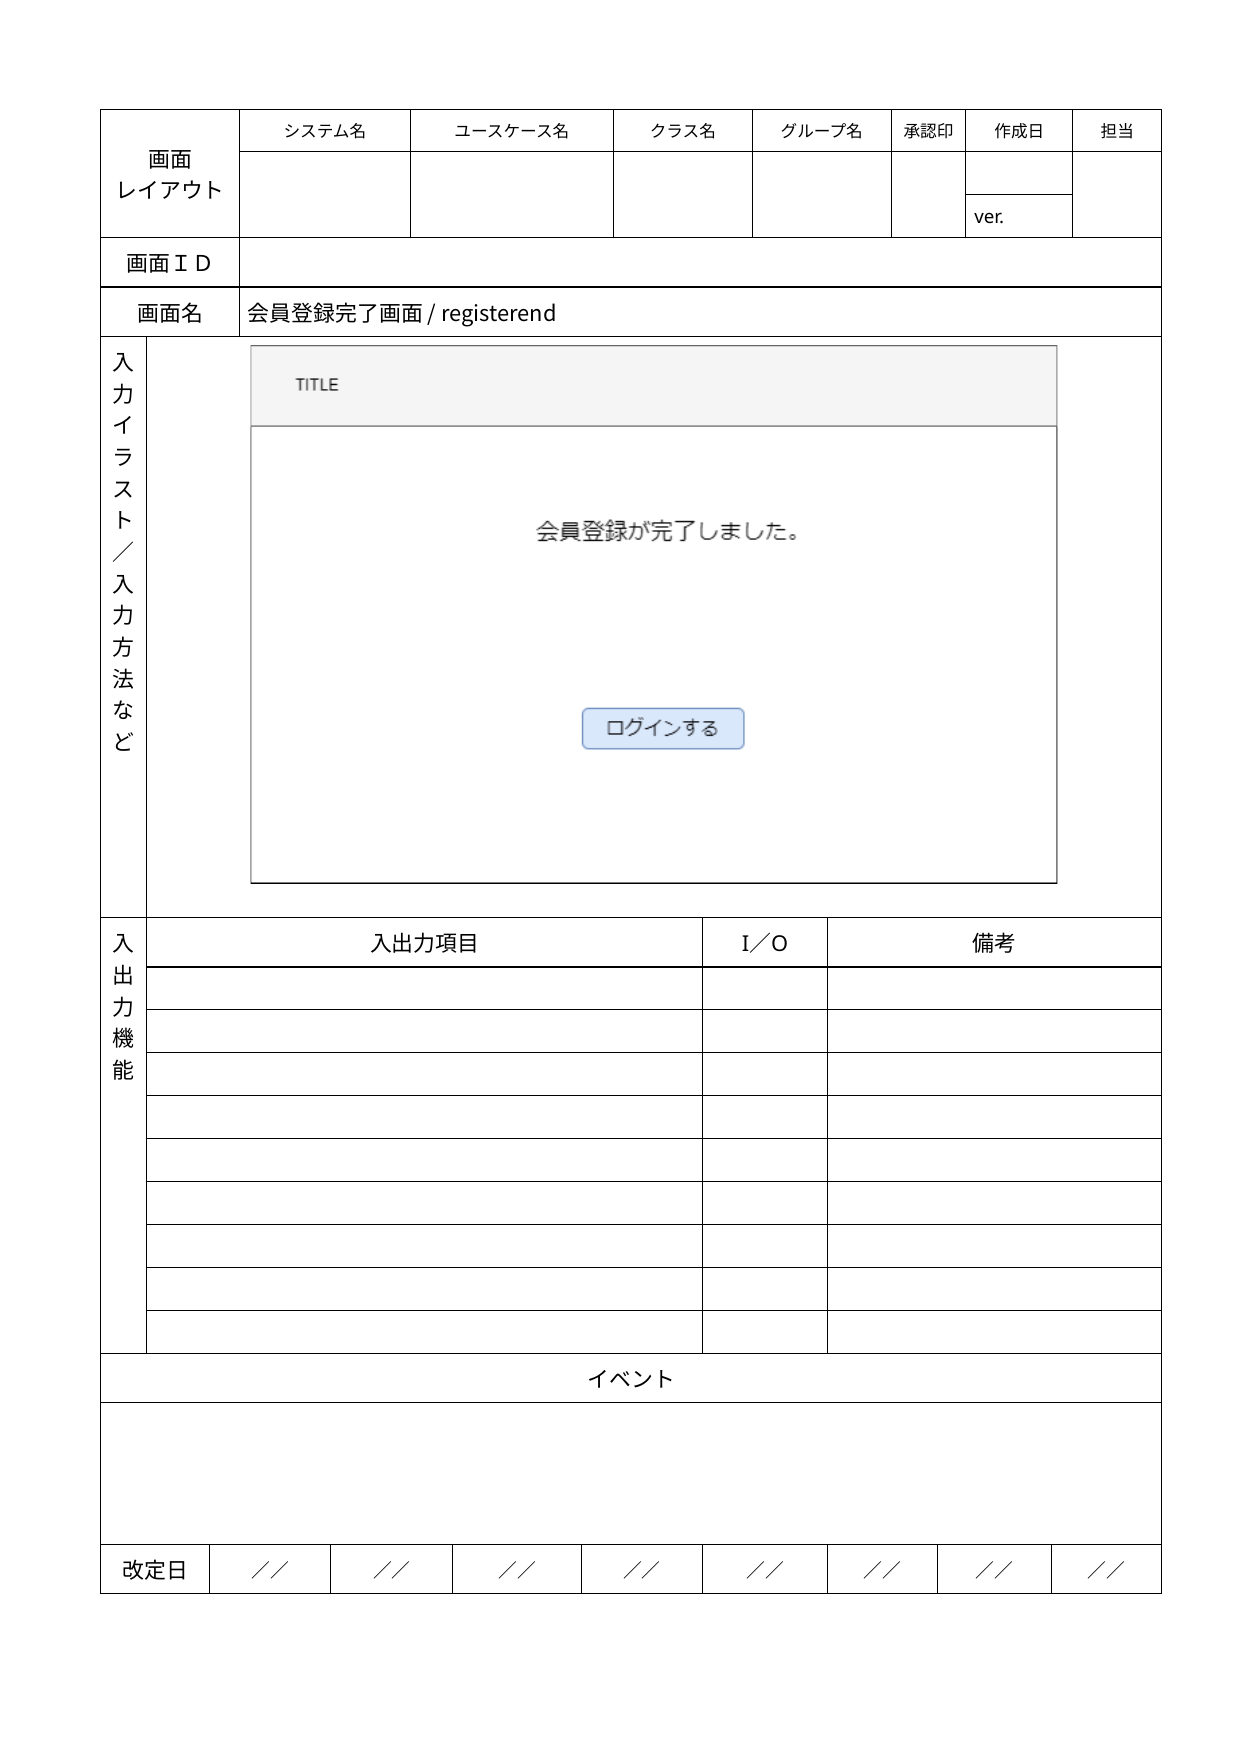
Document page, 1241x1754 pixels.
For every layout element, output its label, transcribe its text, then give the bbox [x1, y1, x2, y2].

table_cell ／／ [703, 1545, 827, 1593]
table_header ユースケース名 [411, 110, 613, 151]
table_cell [147, 1096, 702, 1138]
table_cell ／／ [1052, 1545, 1161, 1593]
table_cell [828, 1311, 1161, 1353]
table_header 作成日 [966, 110, 1072, 151]
table_cell ／／ [453, 1545, 581, 1593]
table_cell [703, 1010, 827, 1052]
table_header 画面 レイアウト [101, 110, 239, 237]
table_cell [147, 1010, 702, 1052]
table_cell [828, 1268, 1161, 1310]
table_cell [147, 1053, 702, 1095]
table_cell ／／ [210, 1545, 330, 1593]
table_cell [703, 1096, 827, 1138]
table_header 承認印 [892, 110, 965, 151]
table_cell イベント [101, 1354, 1161, 1402]
table_cell [147, 1225, 702, 1267]
table_cell 入力イラスト／入力方法など [101, 337, 146, 917]
table_cell [147, 1182, 702, 1224]
table_cell [892, 152, 965, 237]
table_header 担当 [1073, 110, 1161, 151]
table_cell 備考 [828, 918, 1161, 966]
table_cell [147, 337, 1161, 917]
table_cell [1073, 152, 1161, 237]
table_cell [147, 1139, 702, 1181]
table_cell [703, 1182, 827, 1224]
table_cell 画面名 [101, 288, 239, 336]
table_cell [703, 1311, 827, 1353]
table_cell 会員登録完了画面 / registerend [240, 288, 1161, 336]
picture [250, 345, 1058, 884]
table_cell [101, 1403, 1161, 1544]
table_cell ／／ [331, 1545, 452, 1593]
table_cell [828, 1053, 1161, 1095]
table_cell [147, 1311, 702, 1353]
table_cell [828, 1096, 1161, 1138]
table_cell ／／ [828, 1545, 937, 1593]
table_cell [828, 1139, 1161, 1181]
table_cell I／O [703, 918, 827, 966]
table_cell [703, 1053, 827, 1095]
table_cell [703, 968, 827, 1009]
table_cell [753, 152, 891, 237]
table_cell [703, 1139, 827, 1181]
table_cell [147, 968, 702, 1009]
table_header グループ名 [753, 110, 891, 151]
table_cell ／／ [582, 1545, 702, 1593]
table_cell [828, 968, 1161, 1009]
table_cell ver. [966, 195, 1072, 237]
table_cell 画面ＩＤ [101, 238, 239, 286]
table_cell 改定日 [101, 1545, 209, 1593]
table_cell [703, 1225, 827, 1267]
table_cell [828, 1225, 1161, 1267]
table_cell 入出力項目 [147, 918, 702, 966]
table_cell [966, 152, 1072, 194]
table_cell 入出力機能 [101, 918, 146, 1353]
table_cell [614, 152, 752, 237]
table_header クラス名 [614, 110, 752, 151]
table_cell [828, 1182, 1161, 1224]
table_cell [240, 152, 410, 237]
table_cell [147, 1268, 702, 1310]
table_cell [411, 152, 613, 237]
table_cell [703, 1268, 827, 1310]
table_header システム名 [240, 110, 410, 151]
table_cell [828, 1010, 1161, 1052]
table_cell [240, 238, 1161, 286]
table_cell ／／ [938, 1545, 1051, 1593]
